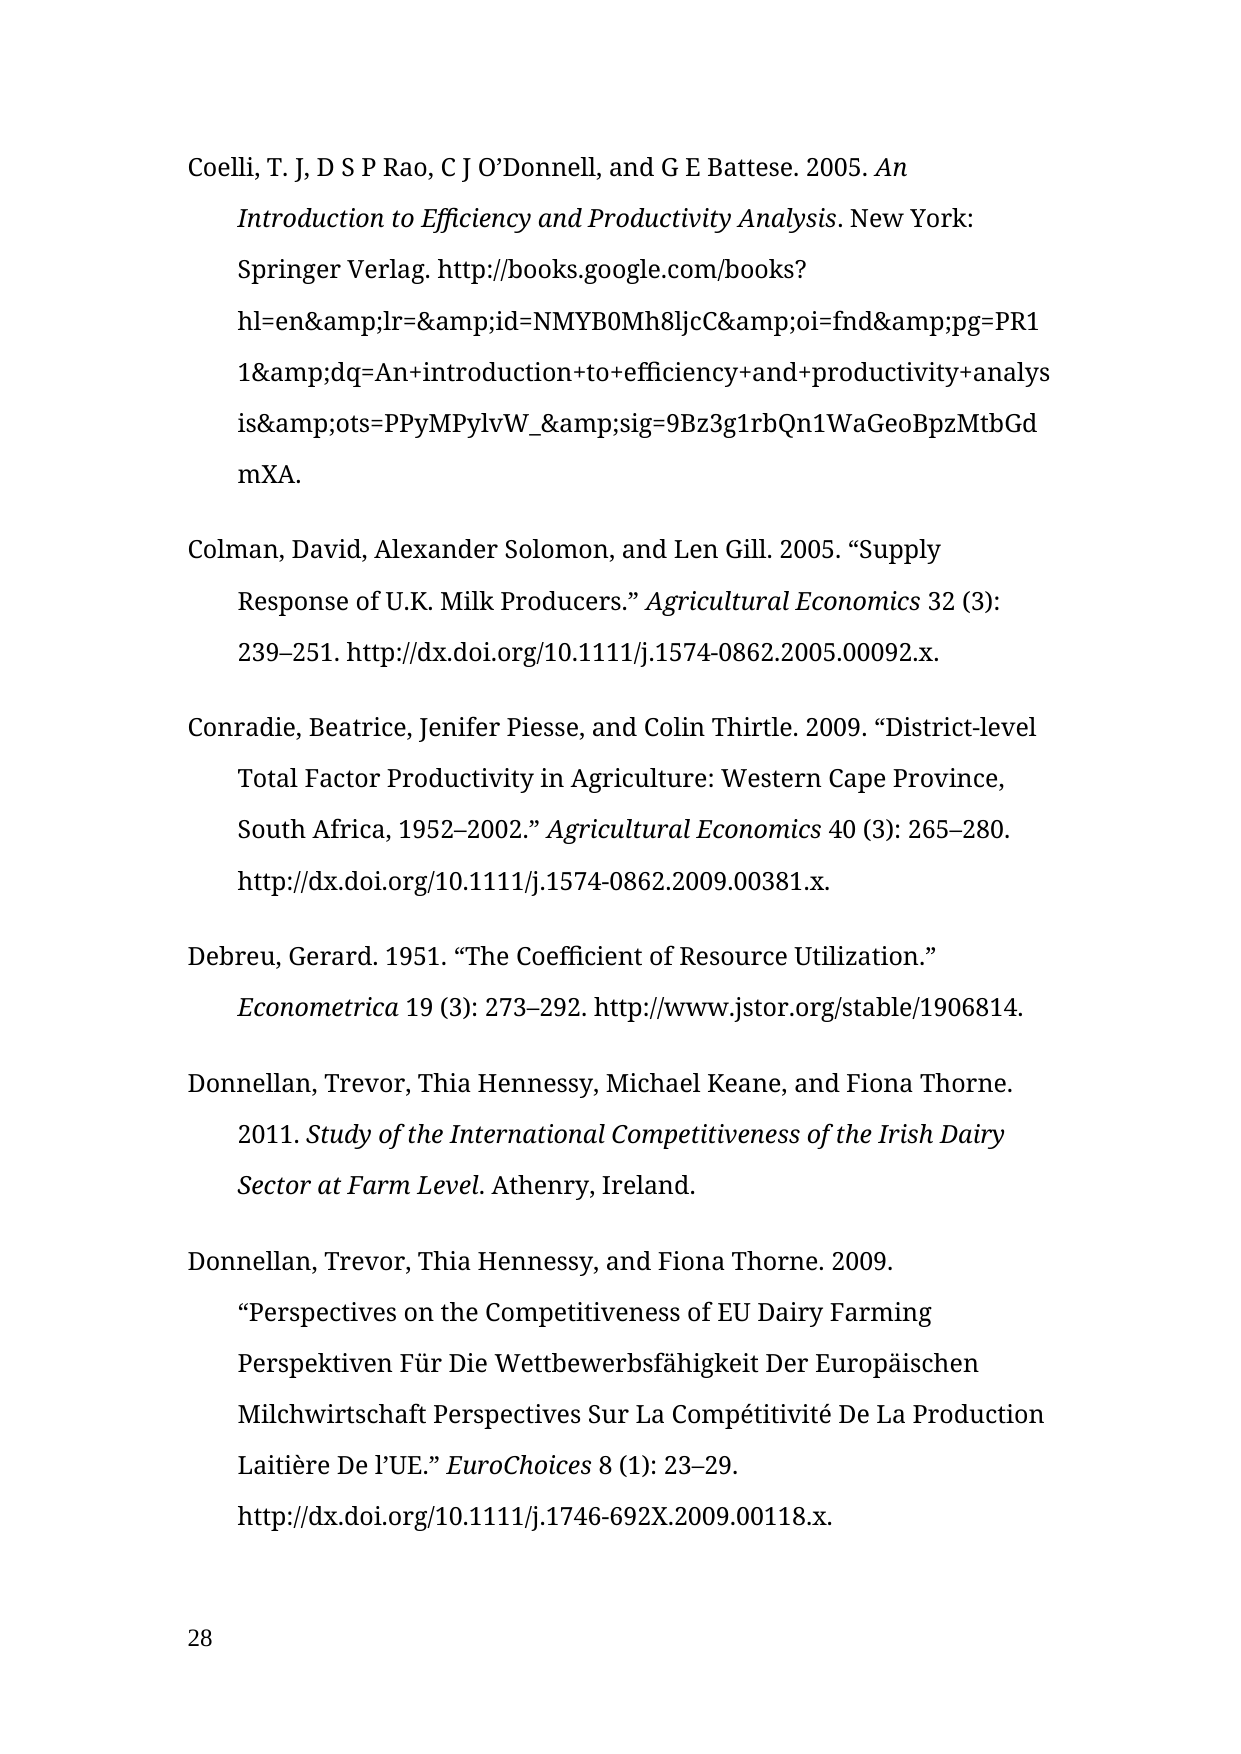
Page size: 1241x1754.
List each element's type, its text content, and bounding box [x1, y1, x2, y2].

text Coelli, T. J, D S P Rao, C J O’Donnell, and G E Battese. 2005. An Introduction to Efficiency and Productivity Analysis. New York: Springer Verlag. http://books.google.com/books?hl=en&amp;lr=&amp;id=NMYB0Mh8ljcC&amp;oi=fnd&amp;pg=PR11&amp;dq=An+introduction+to+efficiency+and+productivity+analysis&amp;ots=PPyMPylvW_&amp;sig=9Bz3g1rbQn1WaGeoBpzMtbGdmXA. [187, 150, 1053, 490]
text Colman, David, Alexander Solomon, and Len Gill. 2005. “Supply Response of U.K. Milk Producers.” Agricultural Economics 32 (3): 239–251. http://dx.doi.org/10.1111/j.1574-0862.2005.00092.x. [187, 532, 1053, 668]
text Donnellan, Trevor, Thia Hennessy, Michael Keane, and Fiona Thorne. 2011. Study of the International Competitiveness of the Irish Dairy Sector at Farm Level. Athenry, Ireland. [187, 1066, 1053, 1202]
text Donnellan, Trevor, Thia Hennessy, and Fiona Thorne. 2009. “Perspectives on the Competitiveness of EU Dairy Farming Perspektiven Für Die Wettbewerbsfähigkeit Der Europäischen Milchwirtschaft Perspectives Sur La Compétitivité De La Production Laitière De l’UE.” EuroChoices 8 (1): 23–29. http://dx.doi.org/10.1111/j.1746-692X.2009.00118.x. [187, 1244, 1053, 1533]
text Conradie, Beatrice, Jenifer Piesse, and Colin Thirtle. 2009. “District-level Total Factor Productivity in Agriculture: Western Cape Province, South Africa, 1952–2002.” Agricultural Economics 40 (3): 265–280. http://dx.doi.org/10.1111/j.1574-0862.2009.00381.x. [187, 710, 1053, 897]
text Debreu, Gerard. 1951. “The Coefficient of Resource Utilization.” Econometrica 19 (3): 273–292. http://www.jstor.org/stable/1906814. [187, 939, 1053, 1024]
